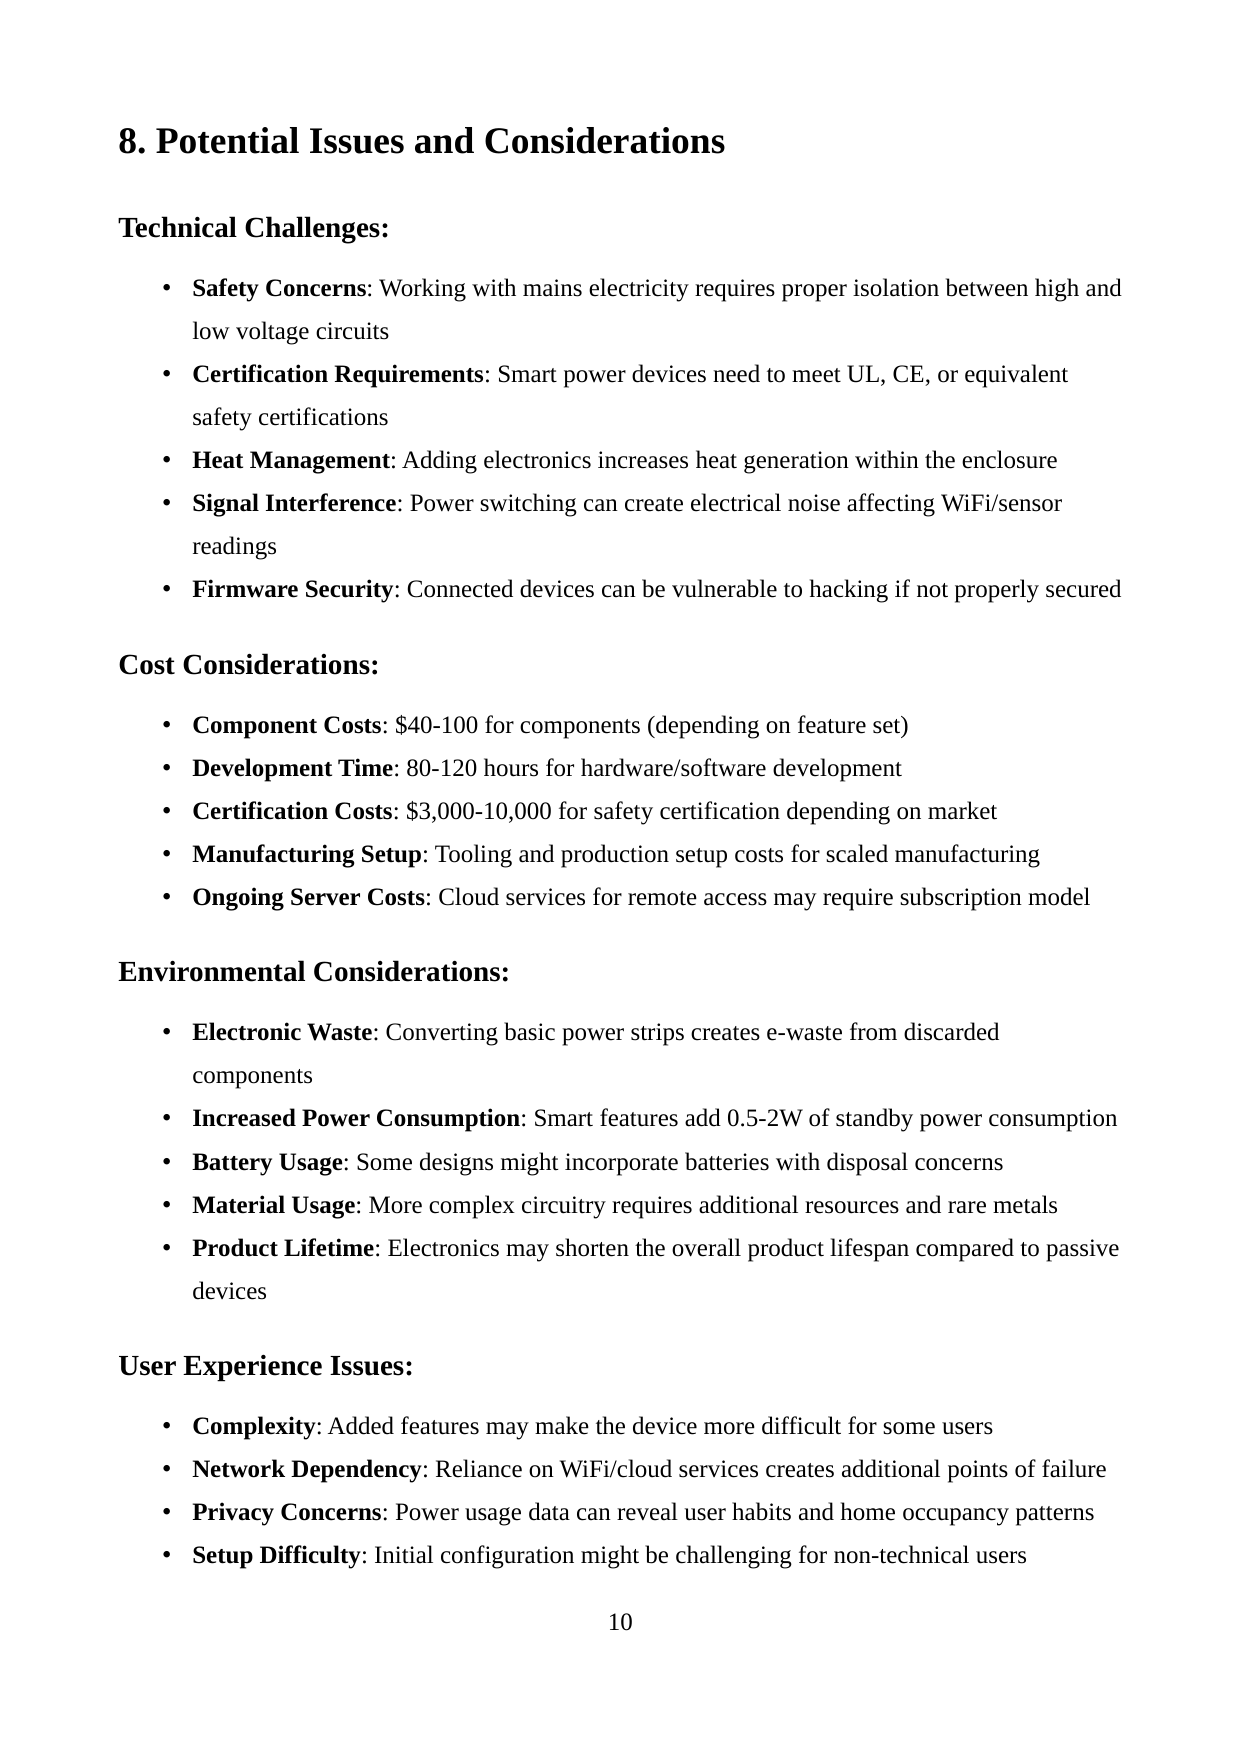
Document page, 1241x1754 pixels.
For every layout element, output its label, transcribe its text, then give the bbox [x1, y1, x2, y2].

list Setup Difficulty: Initial configuration might be challenging for non-technical users [162, 1541, 1122, 1569]
subtitle Cost Considerations: [118, 647, 1122, 680]
list Signal Interference: Power switching can create electrical noise affecting WiFi/sensor readings [162, 488, 1122, 560]
subtitle Environmental Considerations: [118, 954, 1122, 988]
list Ongoing Server Costs: Cloud services for remote access may require subscription model [162, 882, 1122, 911]
list Firmware Security: Connected devices can be vulnerable to hacking if not properly secured [162, 574, 1122, 603]
list Increased Power Consumption: Smart features add 0.5-2W of standby power consumption [162, 1103, 1122, 1132]
list Certification Costs: $3,000-10,000 for safety certification depending on market [162, 796, 1122, 825]
list Development Time: 80-120 hours for hardware/software development [162, 753, 1122, 782]
list Manufacturing Setup: Tooling and production setup costs for scaled manufacturing [162, 839, 1122, 868]
list Product Lifetime: Electronics may shorten the overall product lifespan compared to passive devices [162, 1233, 1122, 1305]
list Heat Management: Adding electronics increases heat generation within the enclosure [162, 445, 1122, 474]
subtitle 8. Potential Issues and Considerations [118, 118, 1122, 161]
list Network Dependency: Reliance on WiFi/cloud services creates additional points of failure [162, 1454, 1122, 1483]
list Safety Concerns: Working with mains electricity requires proper isolation between high and low voltage circuits [162, 273, 1122, 344]
list Material Usage: More complex circuitry requires additional resources and rare metals [162, 1190, 1122, 1218]
list Complexity: Added features may make the device more difficult for some users [162, 1411, 1122, 1440]
subtitle Technical Challenges: [118, 210, 1122, 243]
list Battery Usage: Some designs might incorporate batteries with disposal concerns [162, 1147, 1122, 1175]
subtitle User Experience Issues: [118, 1348, 1122, 1382]
list Electronic Waste: Converting basic power strips creates e-waste from discarded components [162, 1017, 1122, 1089]
list Component Costs: $40-100 for components (depending on feature set) [162, 710, 1122, 738]
list Certification Requirements: Smart power devices need to meet UL, CE, or equivalent safety certifications [162, 359, 1122, 431]
list Privacy Concerns: Power usage data can reveal user habits and home occupancy patterns [162, 1497, 1122, 1526]
